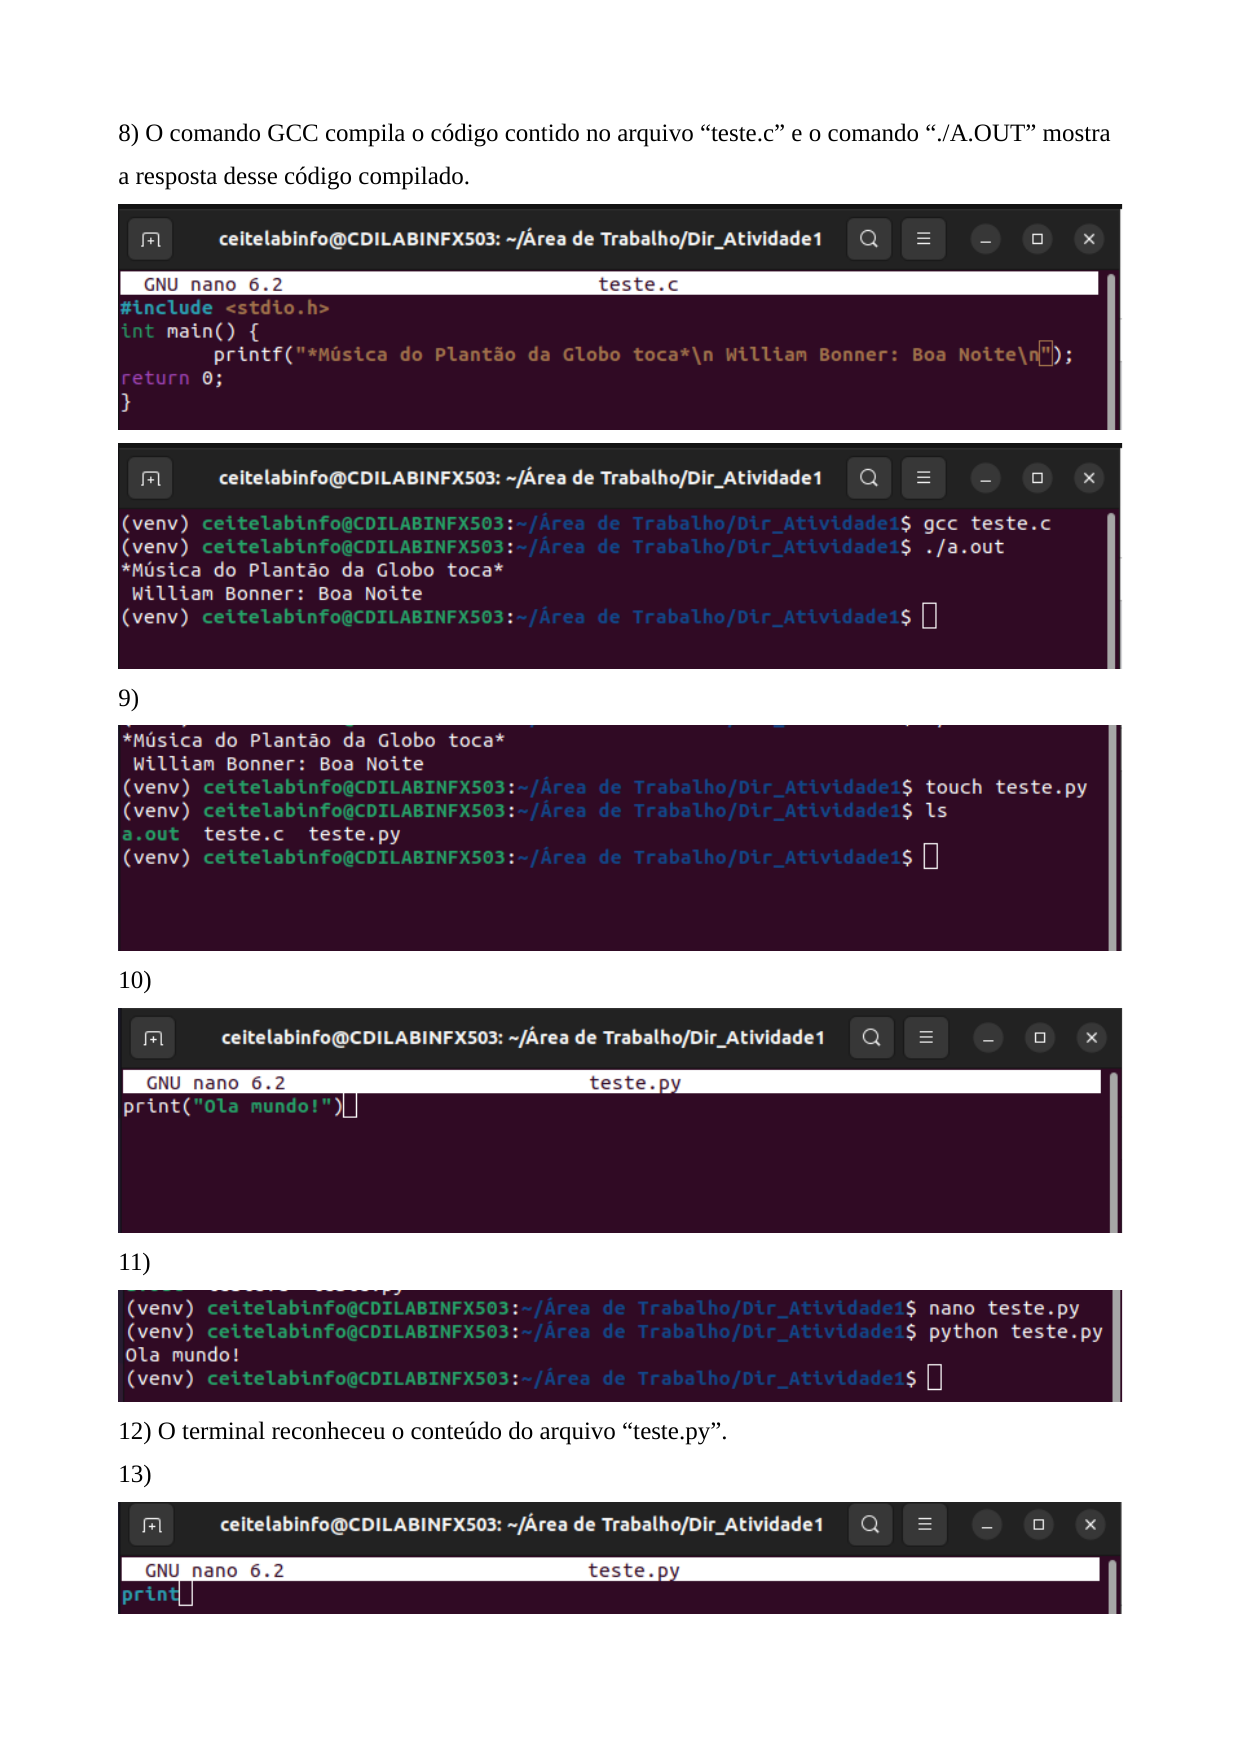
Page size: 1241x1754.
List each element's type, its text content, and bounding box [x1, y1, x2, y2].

picture [118, 725, 1123, 951]
text 12) O terminal reconheceu o conteúdo do arquivo “teste.py”. [118, 1416, 1122, 1444]
text 8) O comando GCC compila o código contido no arquivo “teste.c” e o comando “./A.OUT” mostra a resposta desse código compilado. [118, 118, 1122, 190]
text 9) [118, 683, 1122, 711]
text 13) [118, 1459, 1122, 1488]
picture [118, 1290, 1123, 1402]
text 10) [118, 965, 1122, 994]
picture [118, 443, 1123, 669]
picture [118, 204, 1123, 430]
text 11) [118, 1247, 1122, 1276]
picture [118, 1008, 1123, 1233]
picture [118, 1502, 1123, 1614]
